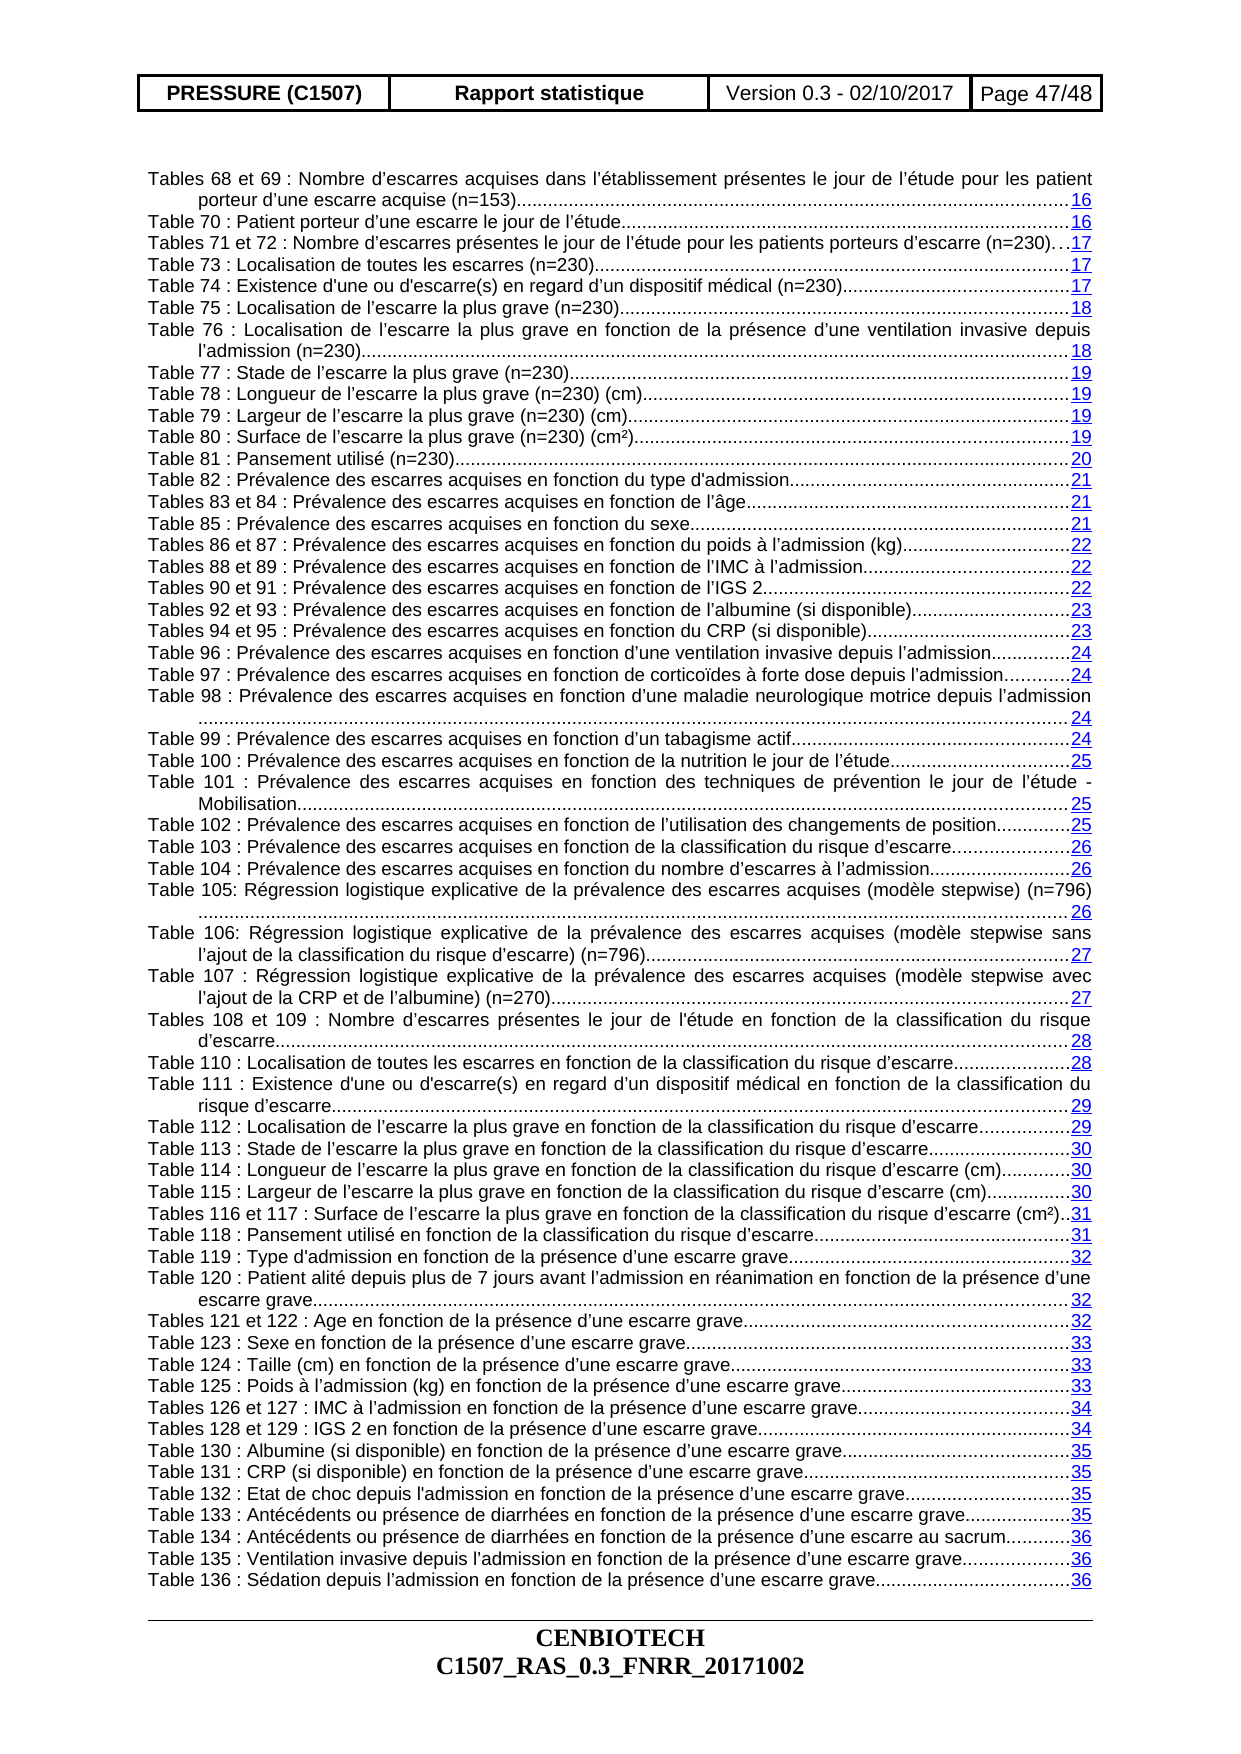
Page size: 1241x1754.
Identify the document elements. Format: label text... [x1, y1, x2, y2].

text Table 134 : Antécédents ou présence de diarrhées en fonction de la présence d’une escarre au sacrum 36 [148, 1526, 1093, 1547]
text Tables 108 et 109 : Nombre d’escarres présentes le jour de l'étude en fonction de la classification du risque d’escarre 28 [148, 1008, 1093, 1051]
text Table 97 : Prévalence des escarres acquises en fonction de corticoïdes à forte dose depuis l’admission 24 [148, 663, 1093, 685]
text Table 123 : Sexe en fonction de la présence d’une escarre grave 33 [148, 1332, 1093, 1353]
text Table 131 : CRP (si disponible) en fonction de la présence d’une escarre grave 35 [148, 1461, 1093, 1483]
text Table 133 : Antécédents ou présence de diarrhées en fonction de la présence d’une escarre grave 35 [148, 1504, 1093, 1526]
text Tables 83 et 84 : Prévalence des escarres acquises en fonction de l’âge 21 [148, 491, 1093, 512]
text Table 136 : Sédation depuis l’admission en fonction de la présence d’une escarre grave 36 [148, 1569, 1093, 1591]
text Tables 88 et 89 : Prévalence des escarres acquises en fonction de l’IMC à l’admission 22 [148, 556, 1093, 577]
text Table 96 : Prévalence des escarres acquises en fonction d’une ventilation invasive depuis l’admission 24 [148, 642, 1093, 663]
text Table 130 : Albumine (si disponible) en fonction de la présence d’une escarre grave 35 [148, 1439, 1093, 1461]
text Table 132 : Etat de choc depuis l'admission en fonction de la présence d’une escarre grave 35 [148, 1483, 1093, 1504]
text Tables 128 et 129 : IGS 2 en fonction de la présence d’une escarre grave 34 [148, 1418, 1093, 1439]
text Table 100 : Prévalence des escarres acquises en fonction de la nutrition le jour de l’étude 25 [148, 749, 1093, 771]
text Table 118 : Pansement utilisé en fonction de la classification du risque d’escarre 31 [148, 1224, 1093, 1246]
text Table 105: Régression logistique explicative de la prévalence des escarres acquises (modèle stepwise) (n=796) 26 [148, 879, 1093, 922]
text Tables 116 et 117 : Surface de l’escarre la plus grave en fonction de la classification du risque d’escarre (cm²) 31 [148, 1202, 1093, 1224]
text Table 115 : Largeur de l’escarre la plus grave en fonction de la classification du risque d’escarre (cm) 30 [148, 1181, 1093, 1202]
text Table 102 : Prévalence des escarres acquises en fonction de l’utilisation des changements de position 25 [148, 814, 1093, 836]
text Table 79 : Largeur de l’escarre la plus grave (n=230) (cm) 19 [148, 404, 1093, 426]
text Table 104 : Prévalence des escarres acquises en fonction du nombre d’escarres à l’admission 26 [148, 857, 1093, 879]
text Table 120 : Patient alité depuis plus de 7 jours avant l’admission en réanimation en fonction de la présence d’une escarre grave 32 [148, 1267, 1093, 1310]
text Tables 71 et 72 : Nombre d’escarres présentes le jour de l’étude pour les patients porteurs d’escarre (n=230) 17 [148, 232, 1093, 254]
text Table 85 : Prévalence des escarres acquises en fonction du sexe 21 [148, 512, 1093, 534]
text Table 112 : Localisation de l’escarre la plus grave en fonction de la classification du risque d’escarre 29 [148, 1116, 1093, 1138]
text Table 77 : Stade de l’escarre la plus grave (n=230) 19 [148, 361, 1093, 383]
text Table 114 : Longueur de l’escarre la plus grave en fonction de la classification du risque d’escarre (cm) 30 [148, 1159, 1093, 1181]
text Table 75 : Localisation de l’escarre la plus grave (n=230) 18 [148, 297, 1093, 318]
text Tables 92 et 93 : Prévalence des escarres acquises en fonction de l’albumine (si disponible) 23 [148, 599, 1093, 620]
text Table 82 : Prévalence des escarres acquises en fonction du type d'admission 21 [148, 469, 1093, 491]
text Table 101 : Prévalence des escarres acquises en fonction des techniques de prévention le jour de l’étude - Mobilisation 25 [148, 771, 1093, 814]
text Table 113 : Stade de l’escarre la plus grave en fonction de la classification du risque d’escarre 30 [148, 1138, 1093, 1159]
text Table 81 : Pansement utilisé (n=230) 20 [148, 448, 1093, 469]
text Table 103 : Prévalence des escarres acquises en fonction de la classification du risque d’escarre 26 [148, 836, 1093, 857]
text Table 73 : Localisation de toutes les escarres (n=230) 17 [148, 254, 1093, 275]
text Table 110 : Localisation de toutes les escarres en fonction de la classification du risque d’escarre 28 [148, 1051, 1093, 1073]
text Tables 94 et 95 : Prévalence des escarres acquises en fonction du CRP (si disponible) 23 [148, 620, 1093, 642]
text Tables 121 et 122 : Age en fonction de la présence d’une escarre grave 32 [148, 1310, 1093, 1332]
text Table 74 : Existence d'une ou d'escarre(s) en regard d’un dispositif médical (n=230) 17 [148, 275, 1093, 297]
text Tables 90 et 91 : Prévalence des escarres acquises en fonction de l’IGS 2 22 [148, 577, 1093, 599]
text Table 111 : Existence d'une ou d'escarre(s) en regard d’un dispositif médical en fonction de la classification du risque d’escarre 29 [148, 1073, 1093, 1116]
text Table 76 : Localisation de l’escarre la plus grave en fonction de la présence d’une ventilation invasive depuis l’admission (n=230) 18 [148, 318, 1093, 361]
text Table 135 : Ventilation invasive depuis l’admission en fonction de la présence d’une escarre grave 36 [148, 1547, 1093, 1569]
text Table 107 : Régression logistique explicative de la prévalence des escarres acquises (modèle stepwise avec l’ajout de la CRP et de l’albumine) (n=270) 27 [148, 965, 1093, 1008]
text Table 78 : Longueur de l’escarre la plus grave (n=230) (cm) 19 [148, 383, 1093, 404]
text Table 80 : Surface de l’escarre la plus grave (n=230) (cm²) 19 [148, 426, 1093, 448]
text Table 119 : Type d'admission en fonction de la présence d’une escarre grave 32 [148, 1246, 1093, 1267]
text Table 99 : Prévalence des escarres acquises en fonction d’un tabagisme actif 24 [148, 728, 1093, 749]
text Table 70 : Patient porteur d’une escarre le jour de l’étude 16 [148, 211, 1093, 232]
text Tables 68 et 69 : Nombre d’escarres acquises dans l’établissement présentes le jour de l’étude pour les patient porteur d’une escarre acquise (n=153) 16 [148, 167, 1093, 211]
text Table 125 : Poids à l’admission (kg) en fonction de la présence d’une escarre grave 33 [148, 1375, 1093, 1396]
text Tables 86 et 87 : Prévalence des escarres acquises en fonction du poids à l’admission (kg) 22 [148, 534, 1093, 556]
text Table 124 : Taille (cm) en fonction de la présence d’une escarre grave 33 [148, 1353, 1093, 1375]
text Table 106: Régression logistique explicative de la prévalence des escarres acquises (modèle stepwise sans l’ajout de la classification du risque d’escarre) (n=796) 27 [148, 922, 1093, 965]
text Table 98 : Prévalence des escarres acquises en fonction d’une maladie neurologique motrice depuis l’admission 24 [148, 685, 1093, 728]
text Tables 126 et 127 : IMC à l’admission en fonction de la présence d’une escarre grave 34 [148, 1396, 1093, 1418]
